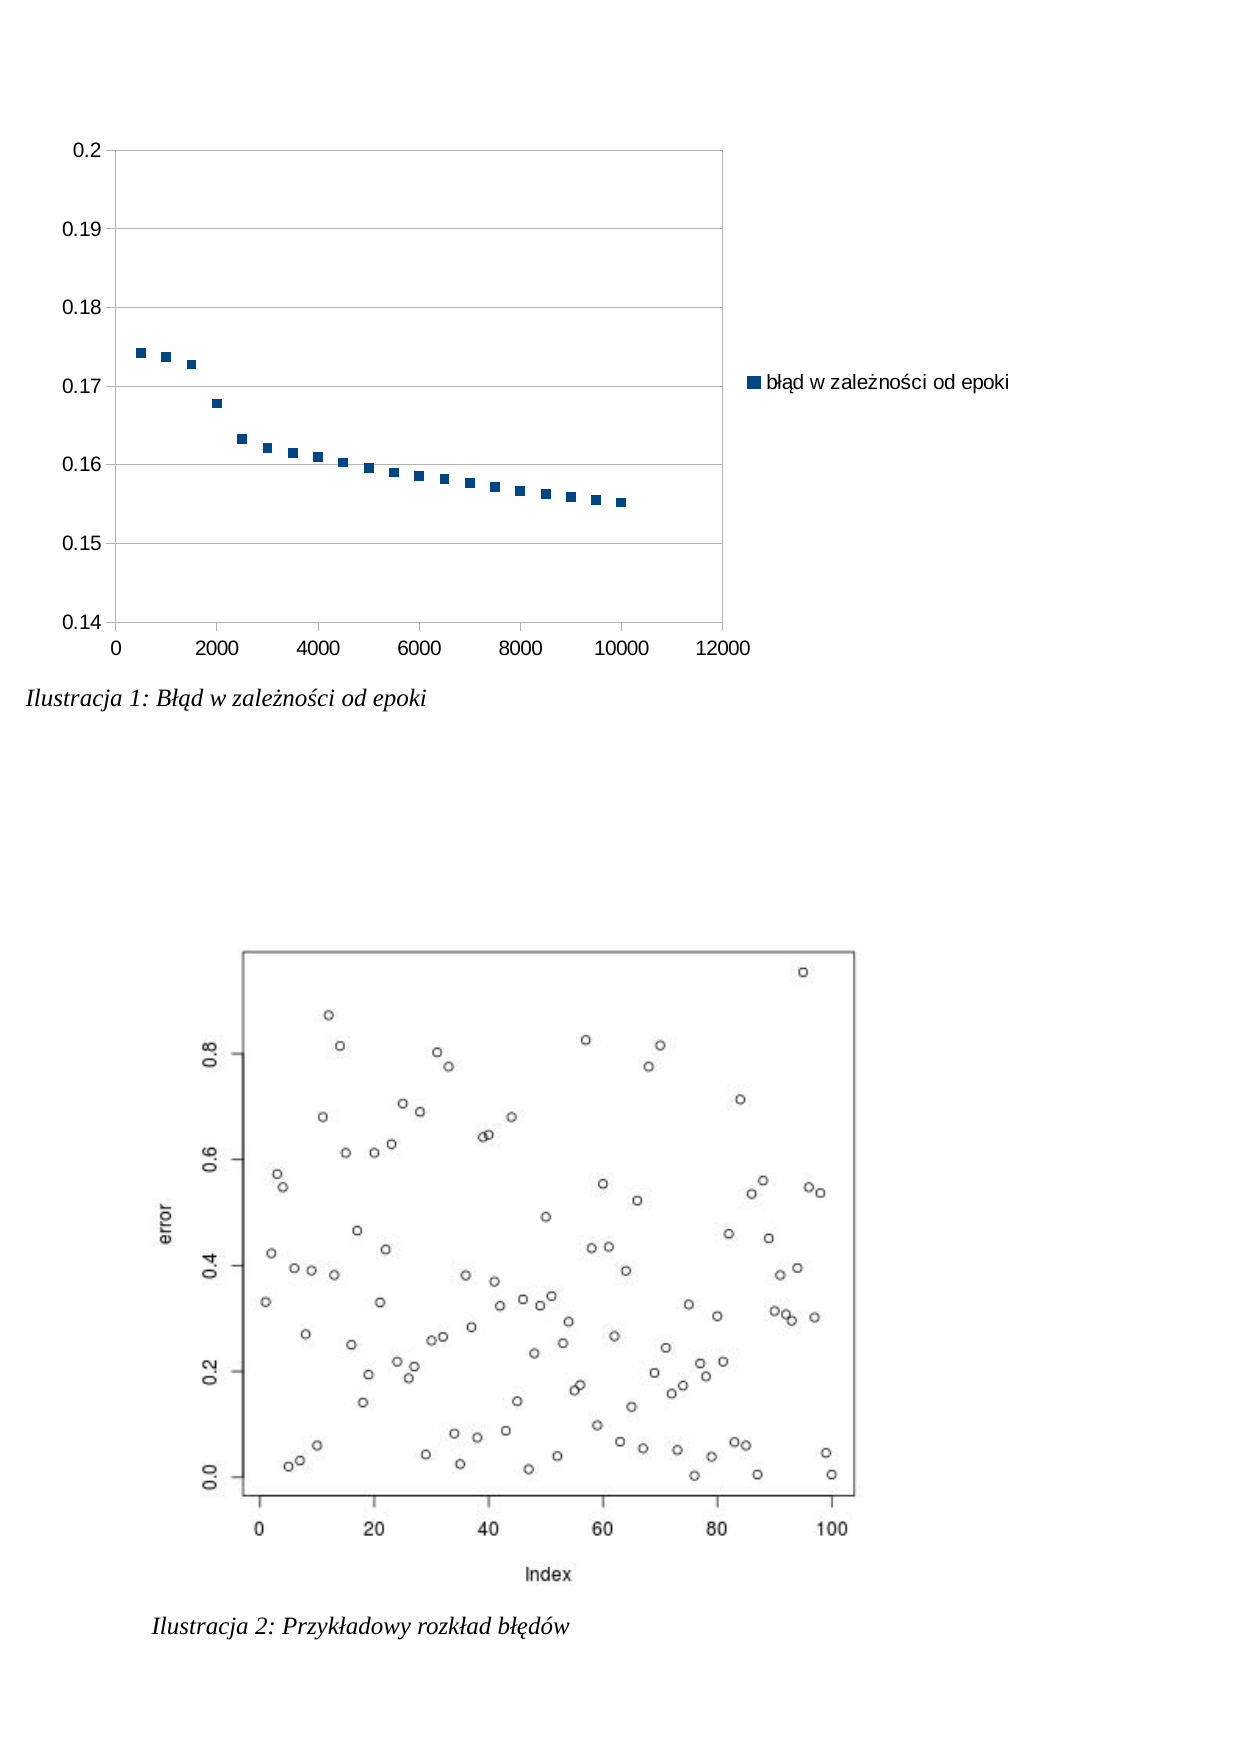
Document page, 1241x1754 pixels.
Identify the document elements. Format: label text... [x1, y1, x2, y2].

picture [151, 860, 902, 1611]
text Ilustracja 1: Błąd w zależności od epoki [25, 82, 1240, 711]
text Ilustracja 2: Przykładowy rozkład błędów [151, 1611, 901, 1639]
